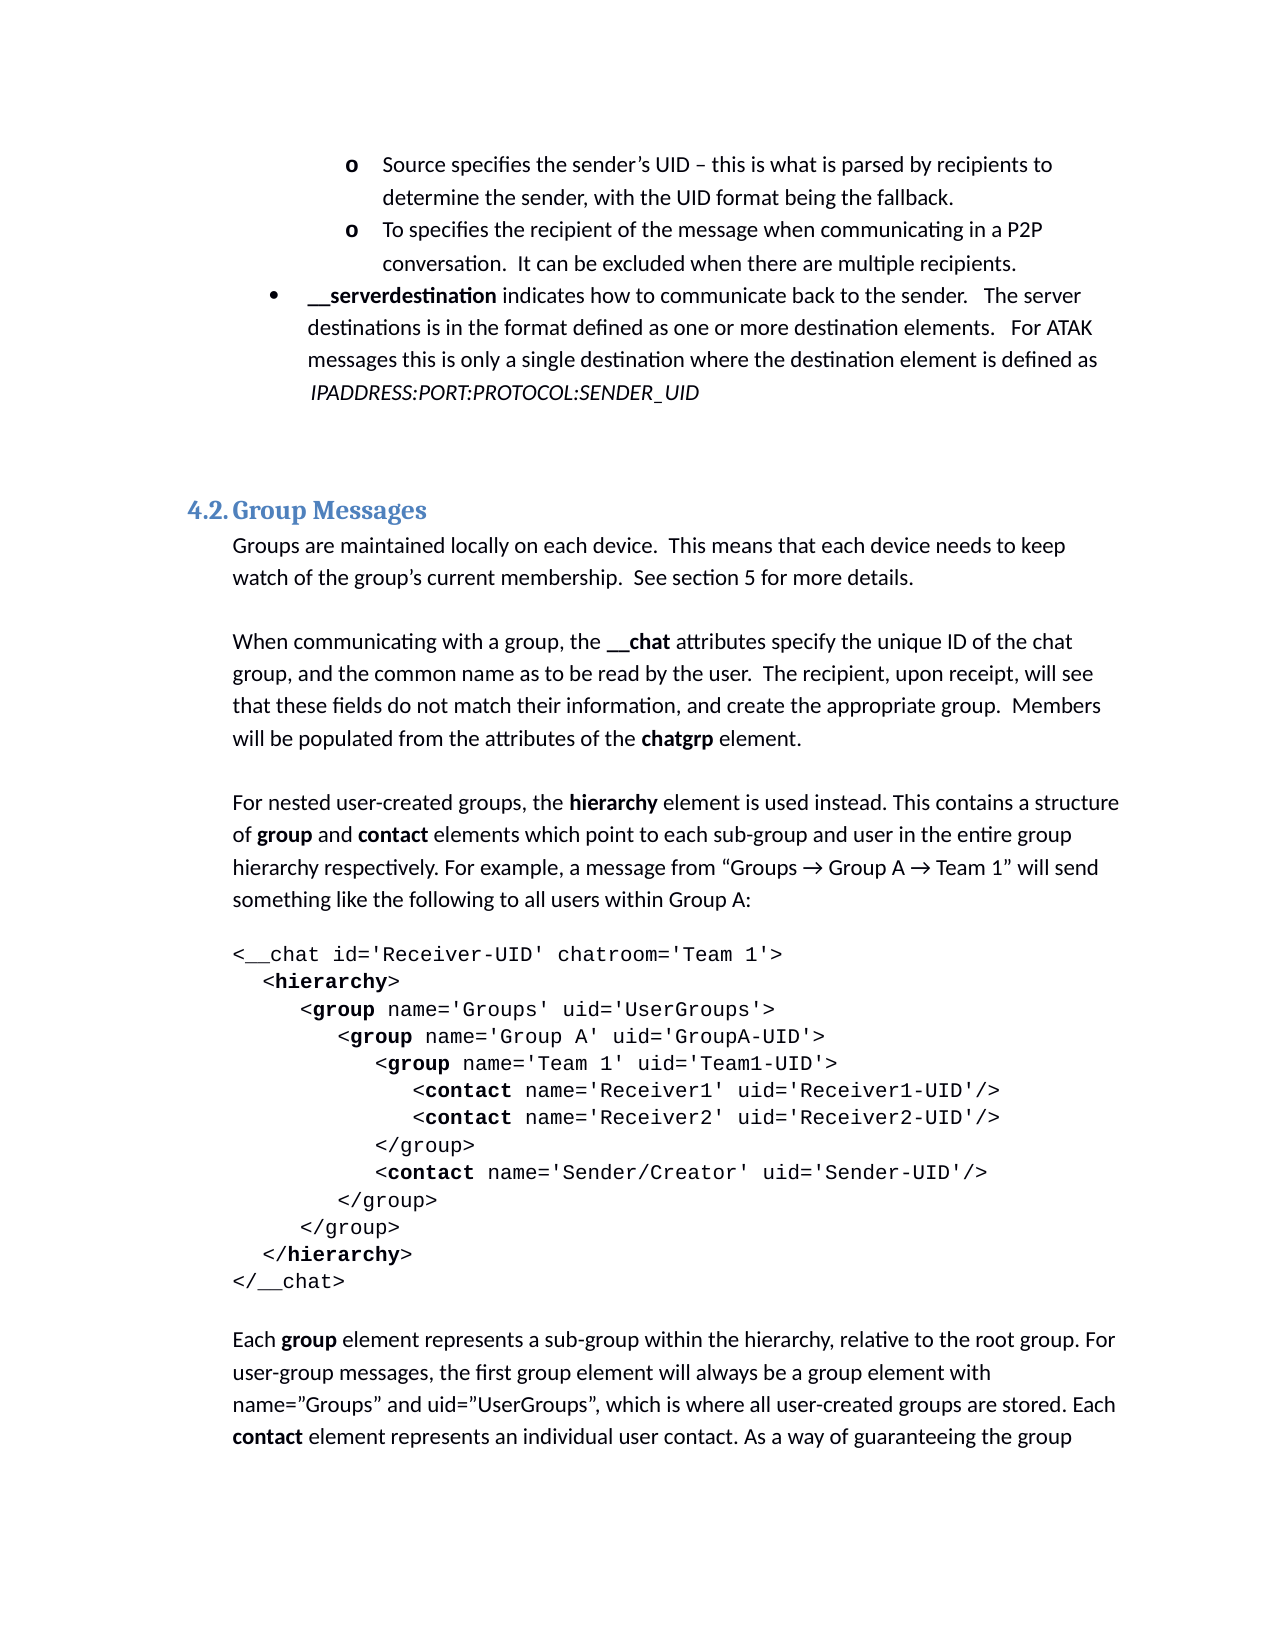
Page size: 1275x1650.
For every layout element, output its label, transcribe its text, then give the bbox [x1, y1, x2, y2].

list <contact name='Sender/Creator' uid='Sender-UID'/> [232, 1162, 1125, 1186]
list To specifies the recipient of the message when communicating in a P2P conversation. It can be excluded when there are multiple recipients. [345, 216, 1125, 277]
list <hierarchy> [232, 971, 1125, 995]
list IPADDRESS:PORT:PROTOCOL:SENDER_UID [150, 378, 1125, 406]
list For nested user-created groups, the hierarchy element is used instead. This contains a structure of group and contact elements which point to each sub-group and user in the entire group hierarchy respectively. For example, a message from “Groups → Group A → Team 1” will send something like the following to all users within Group A: [232, 788, 1125, 913]
list </group> [232, 1189, 1125, 1213]
list <__chat id='Receiver-UID' chatroom='Team 1'> [232, 944, 1125, 968]
list </__chat> [232, 1271, 1125, 1295]
subtitle Group Messages [187, 495, 1125, 526]
list </group> [232, 1217, 1125, 1240]
list <contact name='Receiver1' uid='Receiver1-UID'/> [232, 1080, 1125, 1104]
list Each group element represents a sub-group within the hierarchy, relative to the root group. For user-group messages, the first group element will always be a group element with name=”Groups” and uid=”UserGroups”, which is where all user-created groups are stored. Each contact element represents an individual user contact. As a way of guaranteeing the group [232, 1326, 1125, 1450]
list When communicating with a group, the __chat attributes specify the unique ID of the chat group, and the common name as to be read by the user. The recipient, upon receipt, will see that these fields do not match their information, and create the appropriate group. Members will be populated from the attributes of the chatgrp element. [232, 627, 1125, 752]
list Groups are maintained locally on each device. This means that each device needs to keep watch of the group’s current membership. See section 5 for more details. [232, 531, 1125, 591]
list Source specifies the sender’s UID – this is what is parsed by recipients to determine the sender, with the UID format being the fallback. [345, 150, 1125, 211]
list <group name='Groups' uid='UserGroups'> [232, 998, 1125, 1022]
list <group name='Team 1' uid='Team1-UID'> [232, 1053, 1125, 1077]
list </group> [232, 1135, 1125, 1159]
list <group name='Group A' uid='GroupA-UID'> [232, 1026, 1125, 1049]
list </hierarchy> [232, 1244, 1125, 1268]
list <contact name='Receiver2' uid='Receiver2-UID'/> [232, 1107, 1125, 1131]
list __serverdestination indicates how to communicate back to the sender. The server destinations is in the format defined as one or more destination elements. For ATAK messages this is only a single destination where the destination element is defined as [270, 281, 1125, 373]
